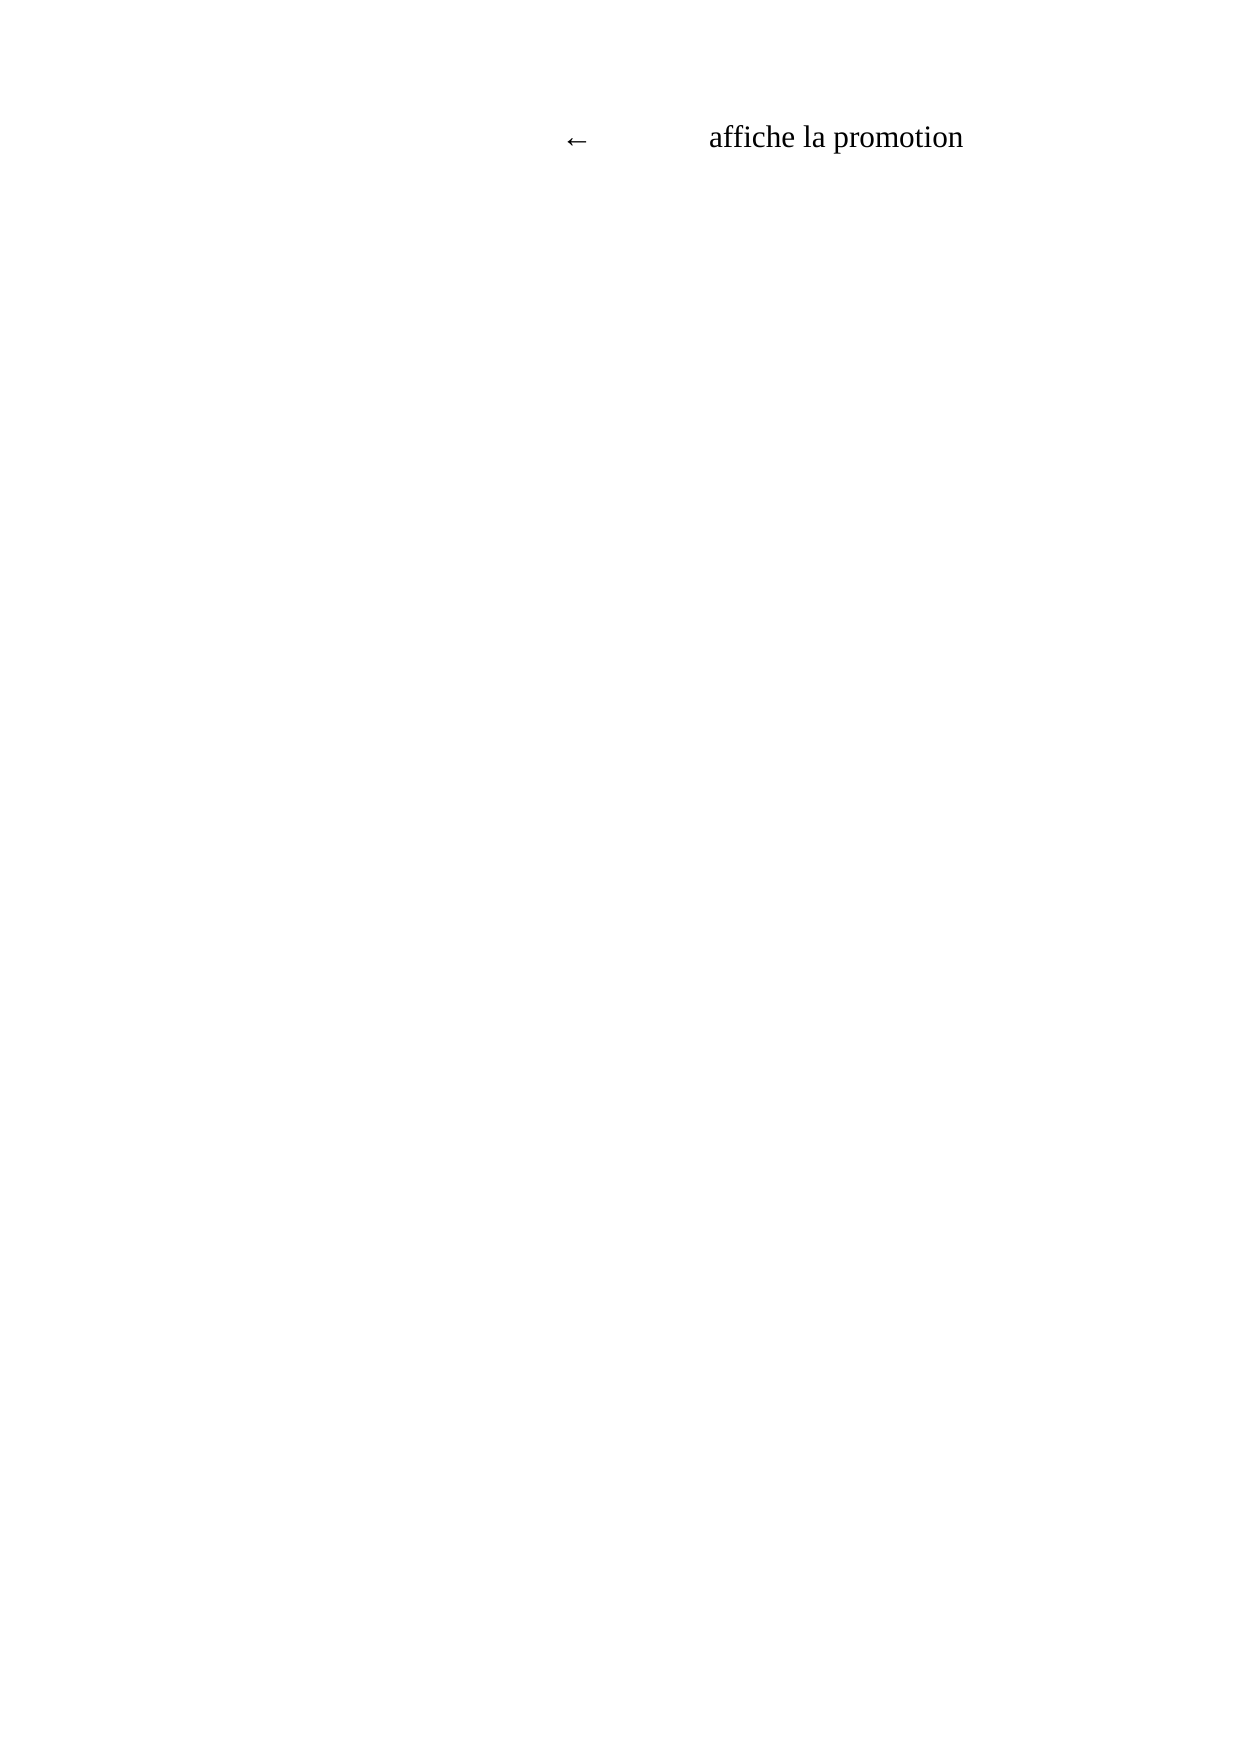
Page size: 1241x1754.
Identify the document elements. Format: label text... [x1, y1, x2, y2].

text ← affiche la promotion [118, 118, 1122, 154]
